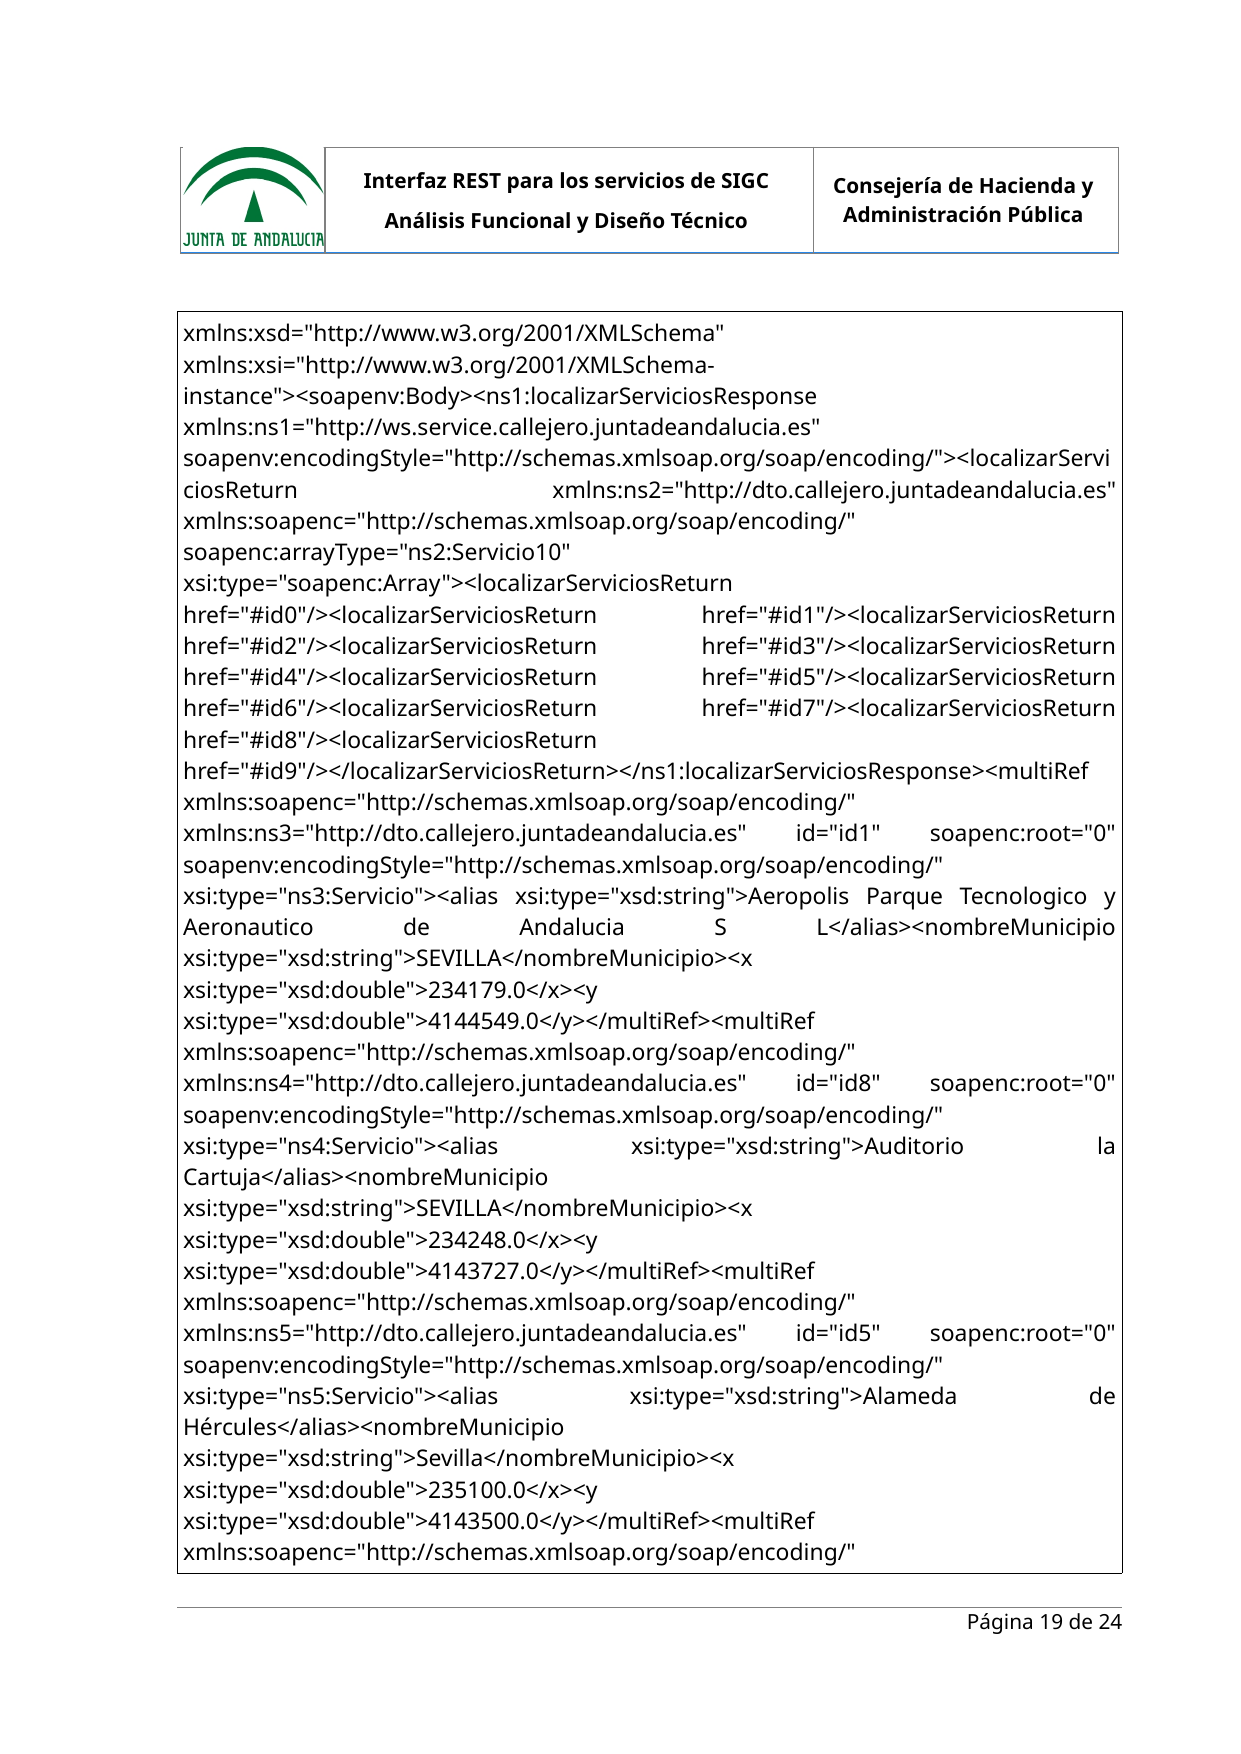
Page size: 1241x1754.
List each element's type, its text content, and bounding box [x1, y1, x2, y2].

table_header xmlns:xsd="http://www.w3.org/2001/XMLSchema" xmlns:xsi="http://www.w3.org/2001/XMLSchema-instance"><soapenv:Body><ns1:localizarServiciosResponse xmlns:ns1="http://ws.service.callejero.juntadeandalucia.es" soapenv:encodingStyle="http://schemas.xmlsoap.org/soap/encoding/"><localizarServiciosReturn xmlns:ns2="http://dto.callejero.juntadeandalucia.es" xmlns:soapenc="http://schemas.xmlsoap.org/soap/encoding/" soapenc:arrayType="ns2:Servicio10" xsi:type="soapenc:Array"><localizarServiciosReturn href="#id0"/><localizarServiciosReturn href="#id1"/><localizarServiciosReturn href="#id2"/><localizarServiciosReturn href="#id3"/><localizarServiciosReturn href="#id4"/><localizarServiciosReturn href="#id5"/><localizarServiciosReturn href="#id6"/><localizarServiciosReturn href="#id7"/><localizarServiciosReturn href="#id8"/><localizarServiciosReturn href="#id9"/></localizarServiciosReturn></ns1:localizarServiciosResponse><multiRef xmlns:soapenc="http://schemas.xmlsoap.org/soap/encoding/" xmlns:ns3="http://dto.callejero.juntadeandalucia.es" id="id1" soapenc:root="0" soapenv:encodingStyle="http://schemas.xmlsoap.org/soap/encoding/" xsi:type="ns3:Servicio"><alias xsi:type="xsd:string">Aeropolis Parque Tecnologico y Aeronautico de Andalucia S L</alias><nombreMunicipio xsi:type="xsd:string">SEVILLA</nombreMunicipio><x xsi:type="xsd:double">234179.0</x><y xsi:type="xsd:double">4144549.0</y></multiRef><multiRef xmlns:soapenc="http://schemas.xmlsoap.org/soap/encoding/" xmlns:ns4="http://dto.callejero.juntadeandalucia.es" id="id8" soapenc:root="0" soapenv:encodingStyle="http://schemas.xmlsoap.org/soap/encoding/" xsi:type="ns4:Servicio"><alias xsi:type="xsd:string">Auditorio la Cartuja</alias><nombreMunicipio xsi:type="xsd:string">SEVILLA</nombreMunicipio><x xsi:type="xsd:double">234248.0</x><y xsi:type="xsd:double">4143727.0</y></multiRef><multiRef xmlns:soapenc="http://schemas.xmlsoap.org/soap/encoding/" xmlns:ns5="http://dto.callejero.juntadeandalucia.es" id="id5" soapenc:root="0" soapenv:encodingStyle="http://schemas.xmlsoap.org/soap/encoding/" xsi:type="ns5:Servicio"><alias xsi:type="xsd:string">Alameda de Hércules</alias><nombreMunicipio xsi:type="xsd:string">Sevilla</nombreMunicipio><x xsi:type="xsd:double">235100.0</x><y xsi:type="xsd:double">4143500.0</y></multiRef><multiRef xmlns:soapenc="http://schemas.xmlsoap.org/soap/encoding/" [178, 312, 1122, 1573]
picture [183, 147, 324, 246]
